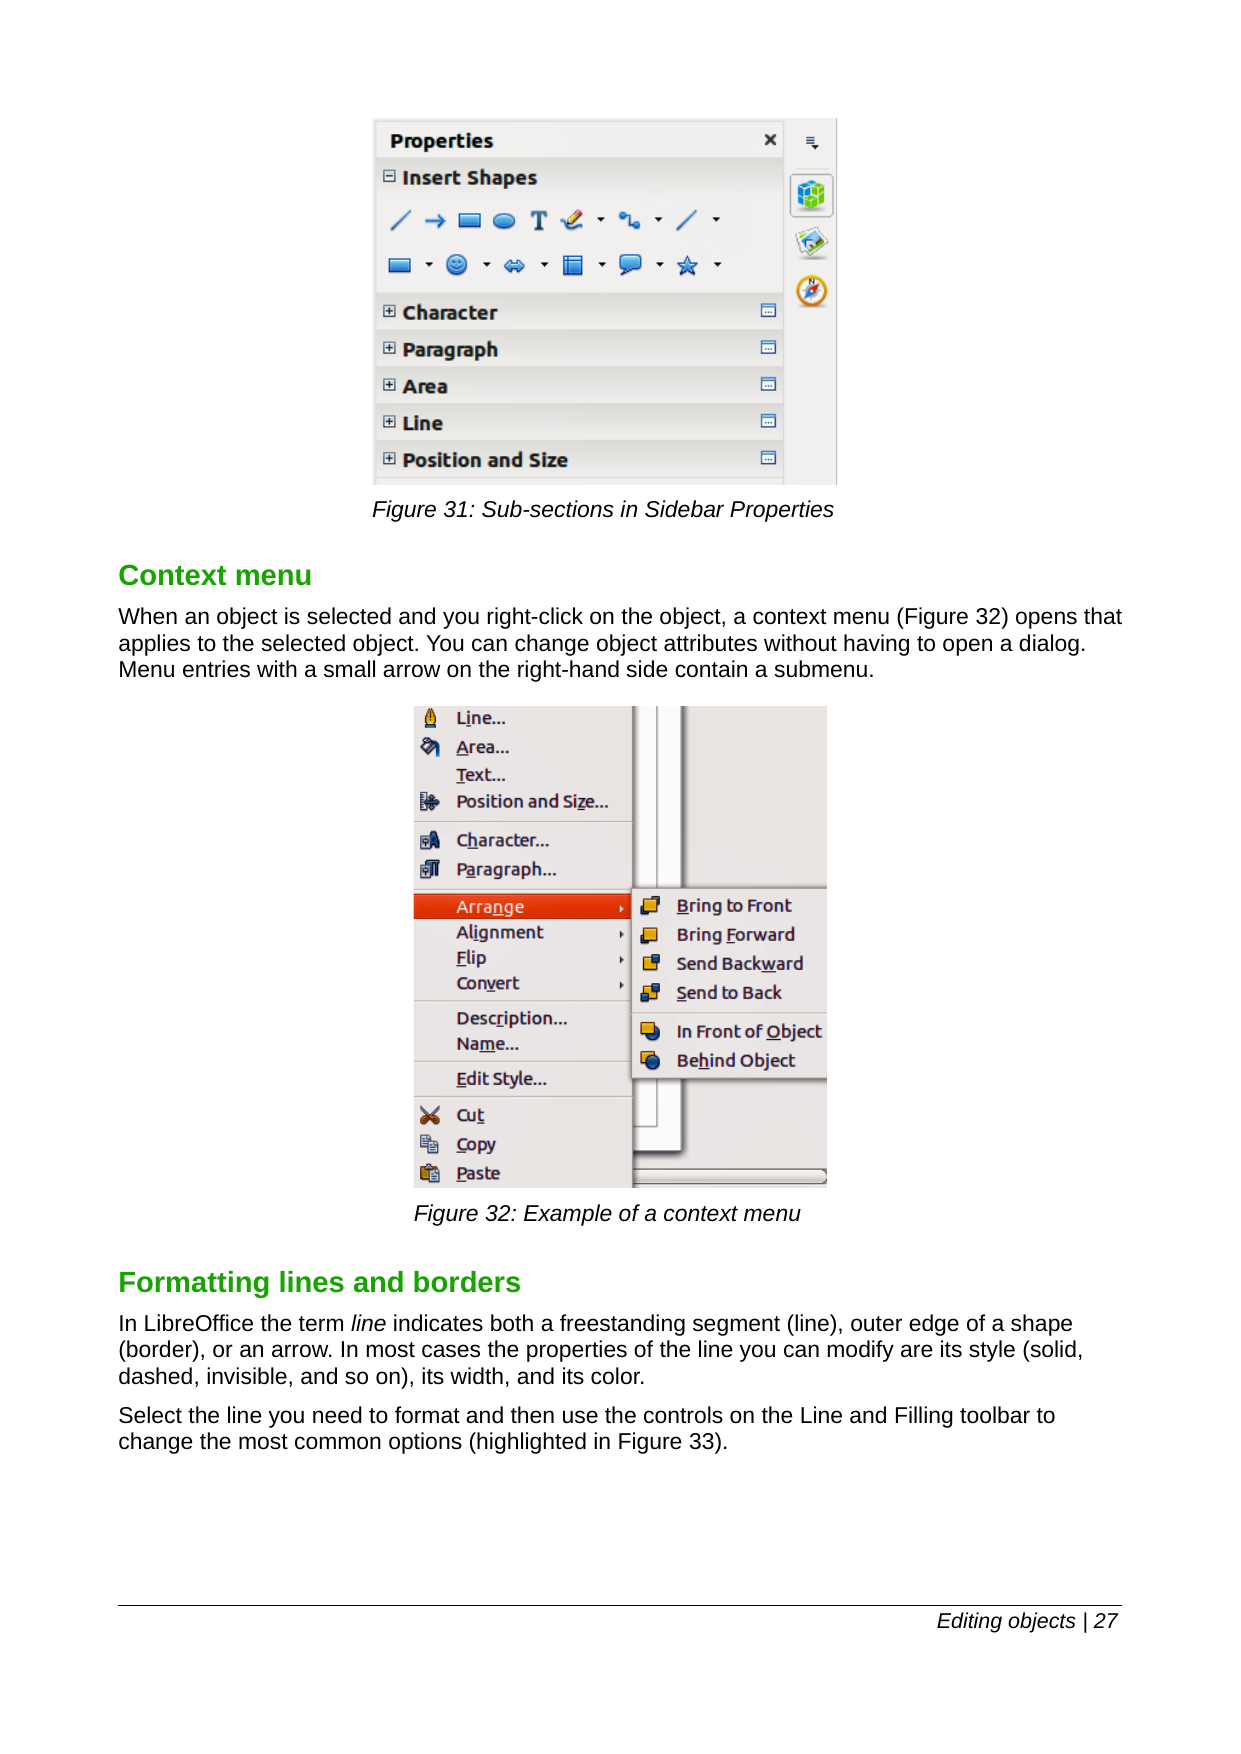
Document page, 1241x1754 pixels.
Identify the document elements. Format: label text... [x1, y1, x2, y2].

picture [371, 118, 838, 485]
text In LibreOffice the term line indicates both a freestanding segment (line), outer edge of a shape (border), or an arrow. In most cases the properties of the line you can modify are its style (solid, dashed, invisible, and so on), its width, and its color. [118, 1310, 1122, 1389]
subtitle Context menu [118, 558, 1122, 592]
picture [413, 706, 827, 1188]
text Figure 31: Sub-sections in Sidebar Properties [372, 496, 869, 522]
text When an object is selected and you right-click on the object, a context menu (Figure 32) opens that applies to the selected object. You can change object attributes without having to open a dialog. Menu entries with a small arrow on the right-hand side contain a submenu. [118, 603, 1122, 682]
text Figure 32: Example of a context menu [413, 1200, 827, 1226]
subtitle Formatting lines and borders [118, 1265, 1122, 1298]
text Select the line you need to format and then use the controls on the Line and Filling toolbar to change the most common options (highlighted in Figure 33). [118, 1402, 1122, 1454]
